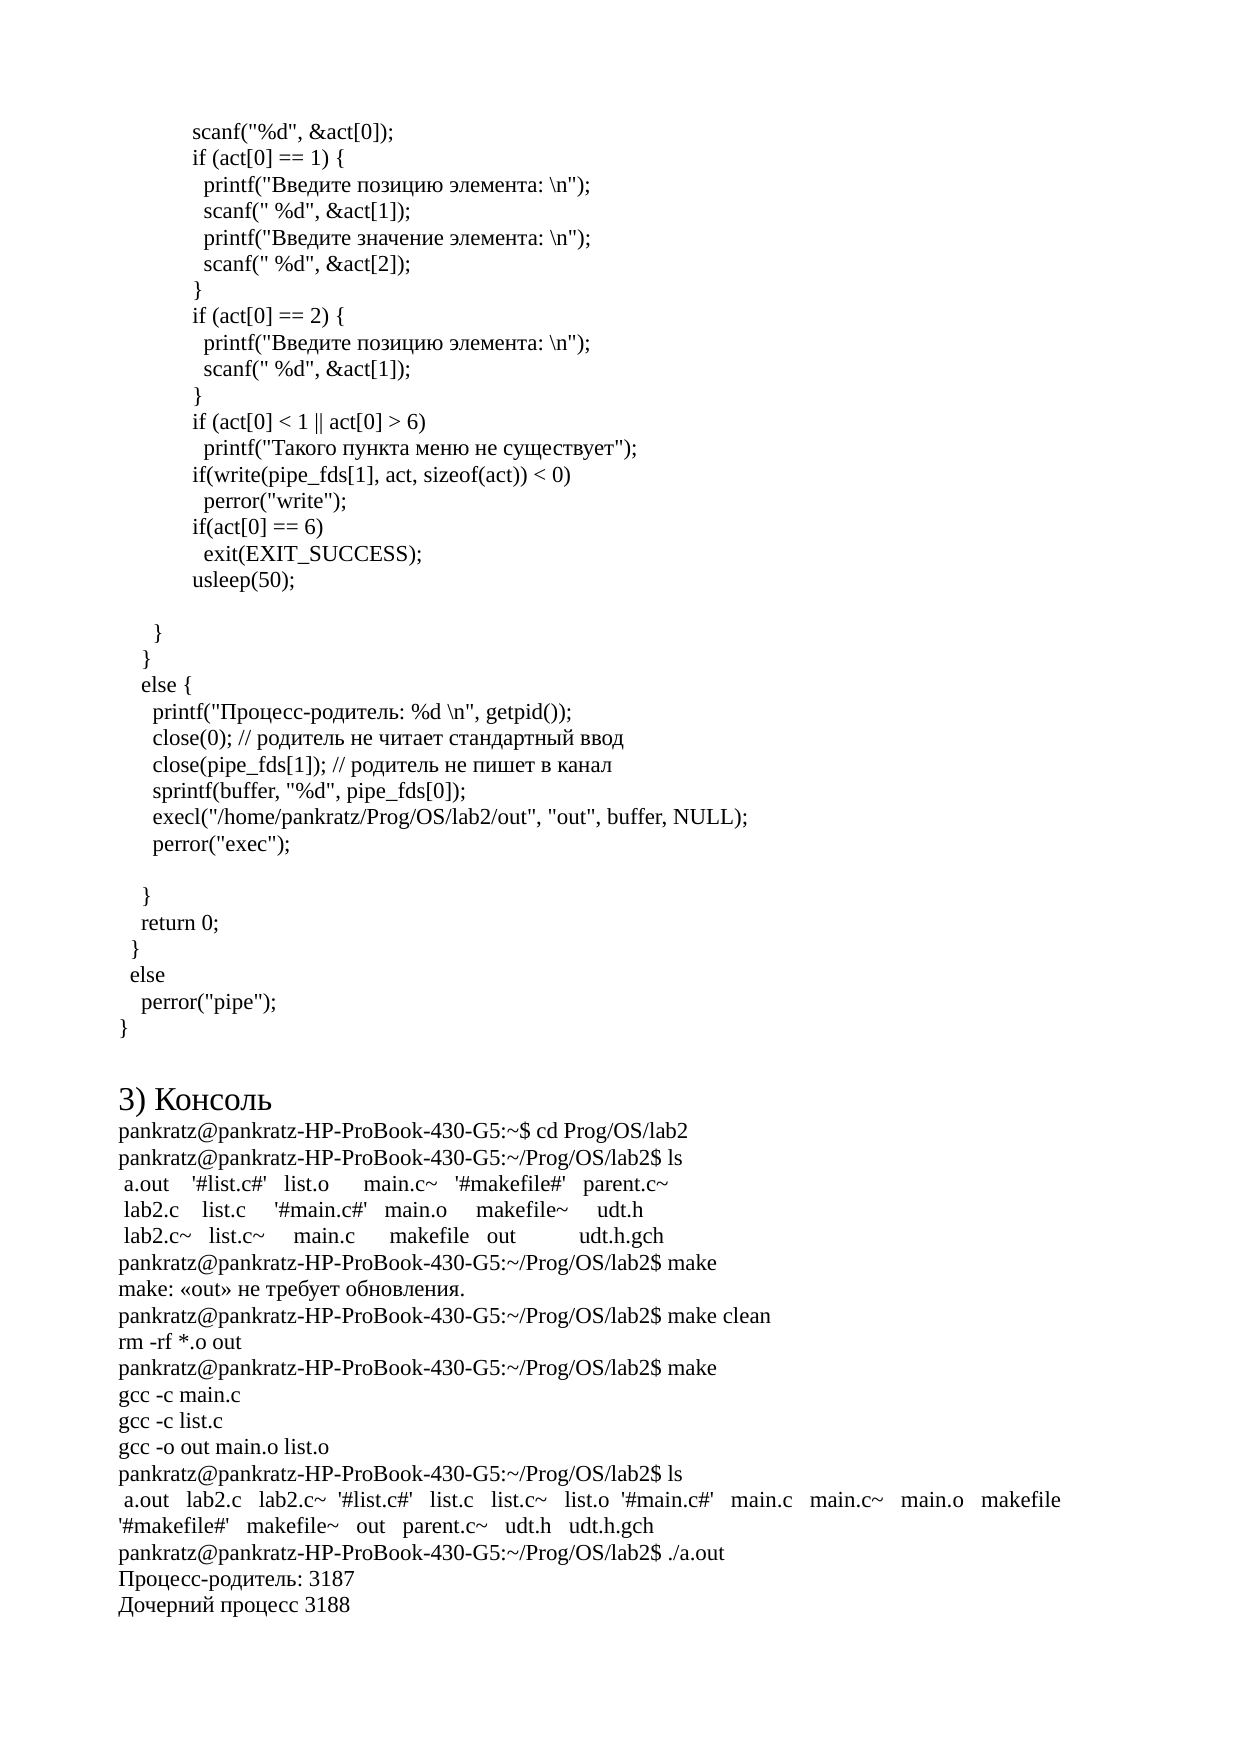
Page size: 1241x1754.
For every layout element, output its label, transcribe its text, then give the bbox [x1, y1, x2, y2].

text make: «out» не требует обновления. [118, 1275, 1122, 1302]
text gcc -o out main.o list.o [118, 1433, 1122, 1460]
text pankratz@pankratz-HP-ProBook-430-G5:~$ cd Prog/OS/lab2 [118, 1117, 1122, 1143]
text } [118, 1014, 1122, 1041]
text printf("Введите позицию элемента: \n"); [118, 329, 1122, 355]
text if (act[0] == 1) { [118, 144, 1122, 171]
text } [118, 382, 1122, 408]
text gcc -c main.c [118, 1381, 1122, 1407]
text if(write(pipe_fds[1], act, sizeof(act)) < 0) [118, 461, 1122, 487]
text if (act[0] < 1 || act[0] > 6) [118, 408, 1122, 434]
text lab2.c~ list.c~ main.c makefile out udt.h.gch [118, 1223, 1122, 1249]
text scanf(" %d", &act[2]); [118, 250, 1122, 276]
text return 0; [118, 909, 1122, 935]
text } [118, 276, 1122, 303]
text a.out lab2.c lab2.c~ '#list.c#' list.c list.c~ list.o '#main.c#' main.c main.c~ main.o makefile '#makefile#' makefile~ out parent.c~ udt.h udt.h.gch [118, 1486, 1122, 1539]
text execl("/home/pankratz/Prog/OS/lab2/out", "out", buffer, NULL); [118, 803, 1122, 830]
text close(pipe_fds[1]); // родитель не пишет в канал [118, 751, 1122, 777]
text } [118, 882, 1122, 909]
text perror("pipe"); [118, 988, 1122, 1014]
text pankratz@pankratz-HP-ProBook-430-G5:~/Prog/OS/lab2$ make [118, 1354, 1122, 1381]
text scanf(" %d", &act[1]); [118, 355, 1122, 382]
text } [118, 645, 1122, 672]
text gcc -c list.c [118, 1407, 1122, 1433]
text lab2.c list.c '#main.c#' main.o makefile~ udt.h [118, 1196, 1122, 1223]
text printf("Процесс-родитель: %d \n", getpid()); [118, 698, 1122, 724]
text Дочерний процесс 3188 [118, 1592, 1122, 1618]
text pankratz@pankratz-HP-ProBook-430-G5:~/Prog/OS/lab2$ ls [118, 1460, 1122, 1486]
text sprintf(buffer, "%d", pipe_fds[0]); [118, 777, 1122, 803]
text scanf(" %d", &act[1]); [118, 197, 1122, 223]
text rm -rf *.o out [118, 1328, 1122, 1354]
text } [118, 935, 1122, 961]
text if(act[0] == 6) [118, 513, 1122, 540]
text printf("Введите значение элемента: \n"); [118, 223, 1122, 250]
text 3) Консоль [118, 1079, 1122, 1117]
text exit(EXIT_SUCCESS); [118, 540, 1122, 566]
text pankratz@pankratz-HP-ProBook-430-G5:~/Prog/OS/lab2$ ls [118, 1143, 1122, 1170]
text usleep(50); [118, 566, 1122, 592]
text else [118, 961, 1122, 988]
text Процесс-родитель: 3187 [118, 1565, 1122, 1592]
text pankratz@pankratz-HP-ProBook-430-G5:~/Prog/OS/lab2$ make [118, 1249, 1122, 1275]
text if (act[0] == 2) { [118, 303, 1122, 329]
text close(0); // родитель не читает стандартный ввод [118, 724, 1122, 751]
text perror("write"); [118, 487, 1122, 513]
text } [118, 619, 1122, 645]
text printf("Такого пункта меню не существует"); [118, 434, 1122, 461]
text else { [118, 672, 1122, 698]
text pankratz@pankratz-HP-ProBook-430-G5:~/Prog/OS/lab2$ ./a.out [118, 1539, 1122, 1565]
text printf("Введите позицию элемента: \n"); [118, 171, 1122, 197]
text scanf("%d", &act[0]); [118, 118, 1122, 144]
text pankratz@pankratz-HP-ProBook-430-G5:~/Prog/OS/lab2$ make clean [118, 1302, 1122, 1328]
text a.out '#list.c#' list.o main.c~ '#makefile#' parent.c~ [118, 1170, 1122, 1196]
text perror("exec"); [118, 830, 1122, 856]
